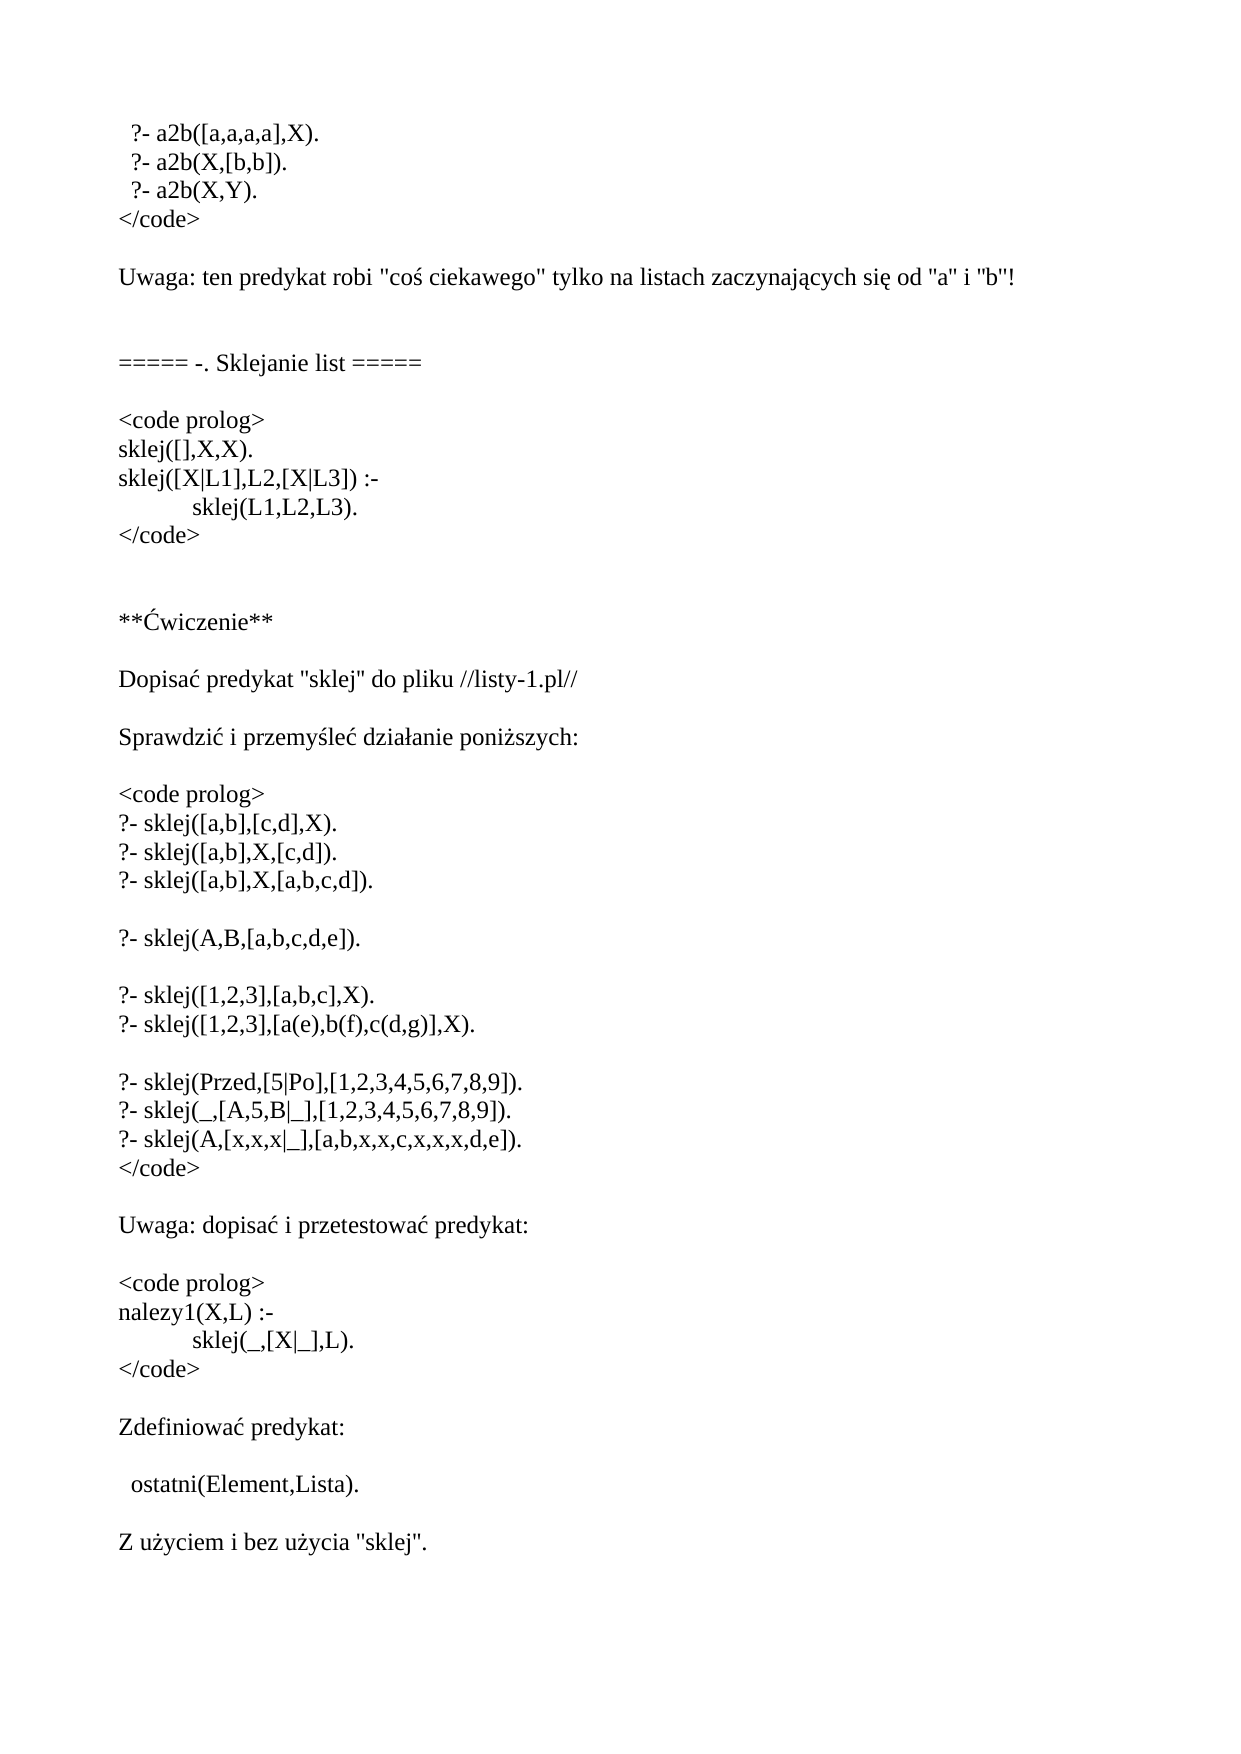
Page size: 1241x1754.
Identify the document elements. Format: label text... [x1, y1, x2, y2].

text ?- sklej(Przed,[5|Po],[1,2,3,4,5,6,7,8,9]). [118, 1067, 1122, 1096]
text </code> [118, 1153, 1122, 1182]
text ?- sklej([1,2,3],[a,b,c],X). [118, 981, 1122, 1009]
text Zdefiniować predykat: [118, 1412, 1122, 1441]
text ?- sklej(A,[x,x,x|_],[a,b,x,x,c,x,x,x,d,e]). [118, 1124, 1122, 1153]
text Sprawdzić i przemyśleć działanie poniższych: [118, 722, 1122, 751]
text ===== -. Sklejanie list ===== [118, 348, 1122, 377]
text ?- sklej(_,[A,5,B|_],[1,2,3,4,5,6,7,8,9]). [118, 1096, 1122, 1124]
text Uwaga: dopisać i przetestować predykat: [118, 1211, 1122, 1239]
text ostatni(Element,Lista). [118, 1469, 1122, 1498]
text ?- sklej([1,2,3],[a(e),b(f),c(d,g)],X). [118, 1009, 1122, 1038]
text sklej(_,[X|_],L). [118, 1326, 1122, 1354]
text Uwaga: ten predykat robi "coś ciekawego" tylko na listach zaczynających się od ''a'' i ''b''! [118, 262, 1122, 291]
text </code> [118, 1354, 1122, 1383]
text sklej([],X,X). [118, 434, 1122, 463]
text </code> [118, 521, 1122, 549]
text <code prolog> [118, 1268, 1122, 1297]
text Dopisać predykat ''sklej'' do pliku //listy-1.pl// [118, 664, 1122, 693]
text **Ćwiczenie** [118, 607, 1122, 636]
text nalezy1(X,L) :- [118, 1297, 1122, 1326]
text ?- sklej(A,B,[a,b,c,d,e]). [118, 923, 1122, 952]
text Z użyciem i bez użycia ''sklej''. [118, 1527, 1122, 1556]
text sklej(L1,L2,L3). [118, 492, 1122, 521]
text ?- sklej([a,b],X,[a,b,c,d]). [118, 866, 1122, 894]
text ?- sklej([a,b],[c,d],X). [118, 808, 1122, 837]
text <code prolog> [118, 779, 1122, 808]
text </code> [118, 204, 1122, 233]
text <code prolog> [118, 406, 1122, 434]
text ?- a2b(X,Y). [118, 176, 1122, 204]
text ?- sklej([a,b],X,[c,d]). [118, 837, 1122, 866]
text sklej([X|L1],L2,[X|L3]) :- [118, 463, 1122, 492]
text ?- a2b([a,a,a,a],X). [118, 118, 1122, 147]
text ?- a2b(X,[b,b]). [118, 147, 1122, 176]
